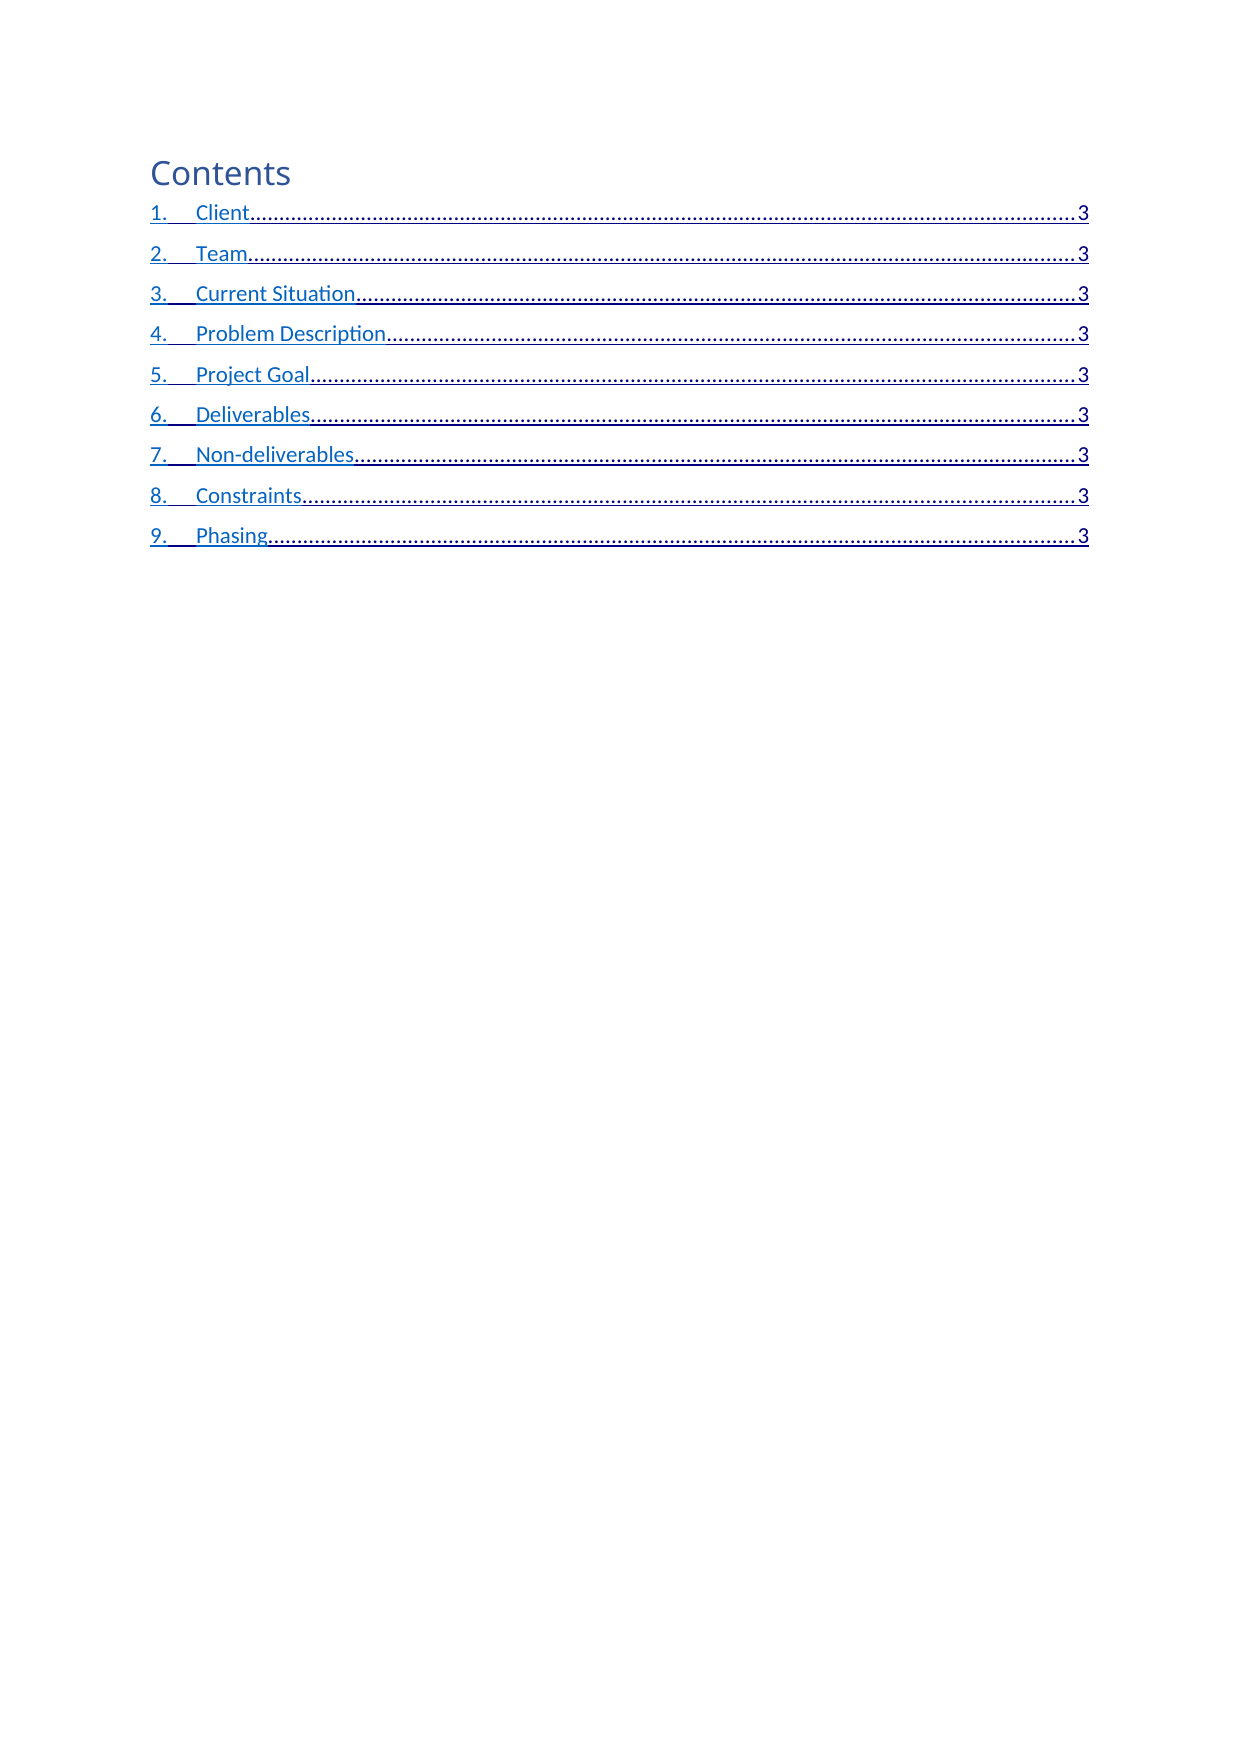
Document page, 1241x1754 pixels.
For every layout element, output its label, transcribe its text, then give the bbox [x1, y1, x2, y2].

text 9. Phasing 3 [150, 521, 1090, 549]
text 6. Deliverables 3 [150, 400, 1090, 428]
text 8. Constraints 3 [150, 481, 1090, 509]
text 5. Project Goal 3 [150, 360, 1090, 388]
text 3. Current Situation 3 [150, 279, 1090, 307]
text 2. Team 3 [150, 239, 1090, 267]
text 7. Non-deliverables 3 [150, 440, 1090, 468]
text 1. Client 3 [150, 198, 1090, 227]
subtitle Contents [150, 150, 1090, 195]
text 4. Problem Description 3 [150, 319, 1090, 347]
